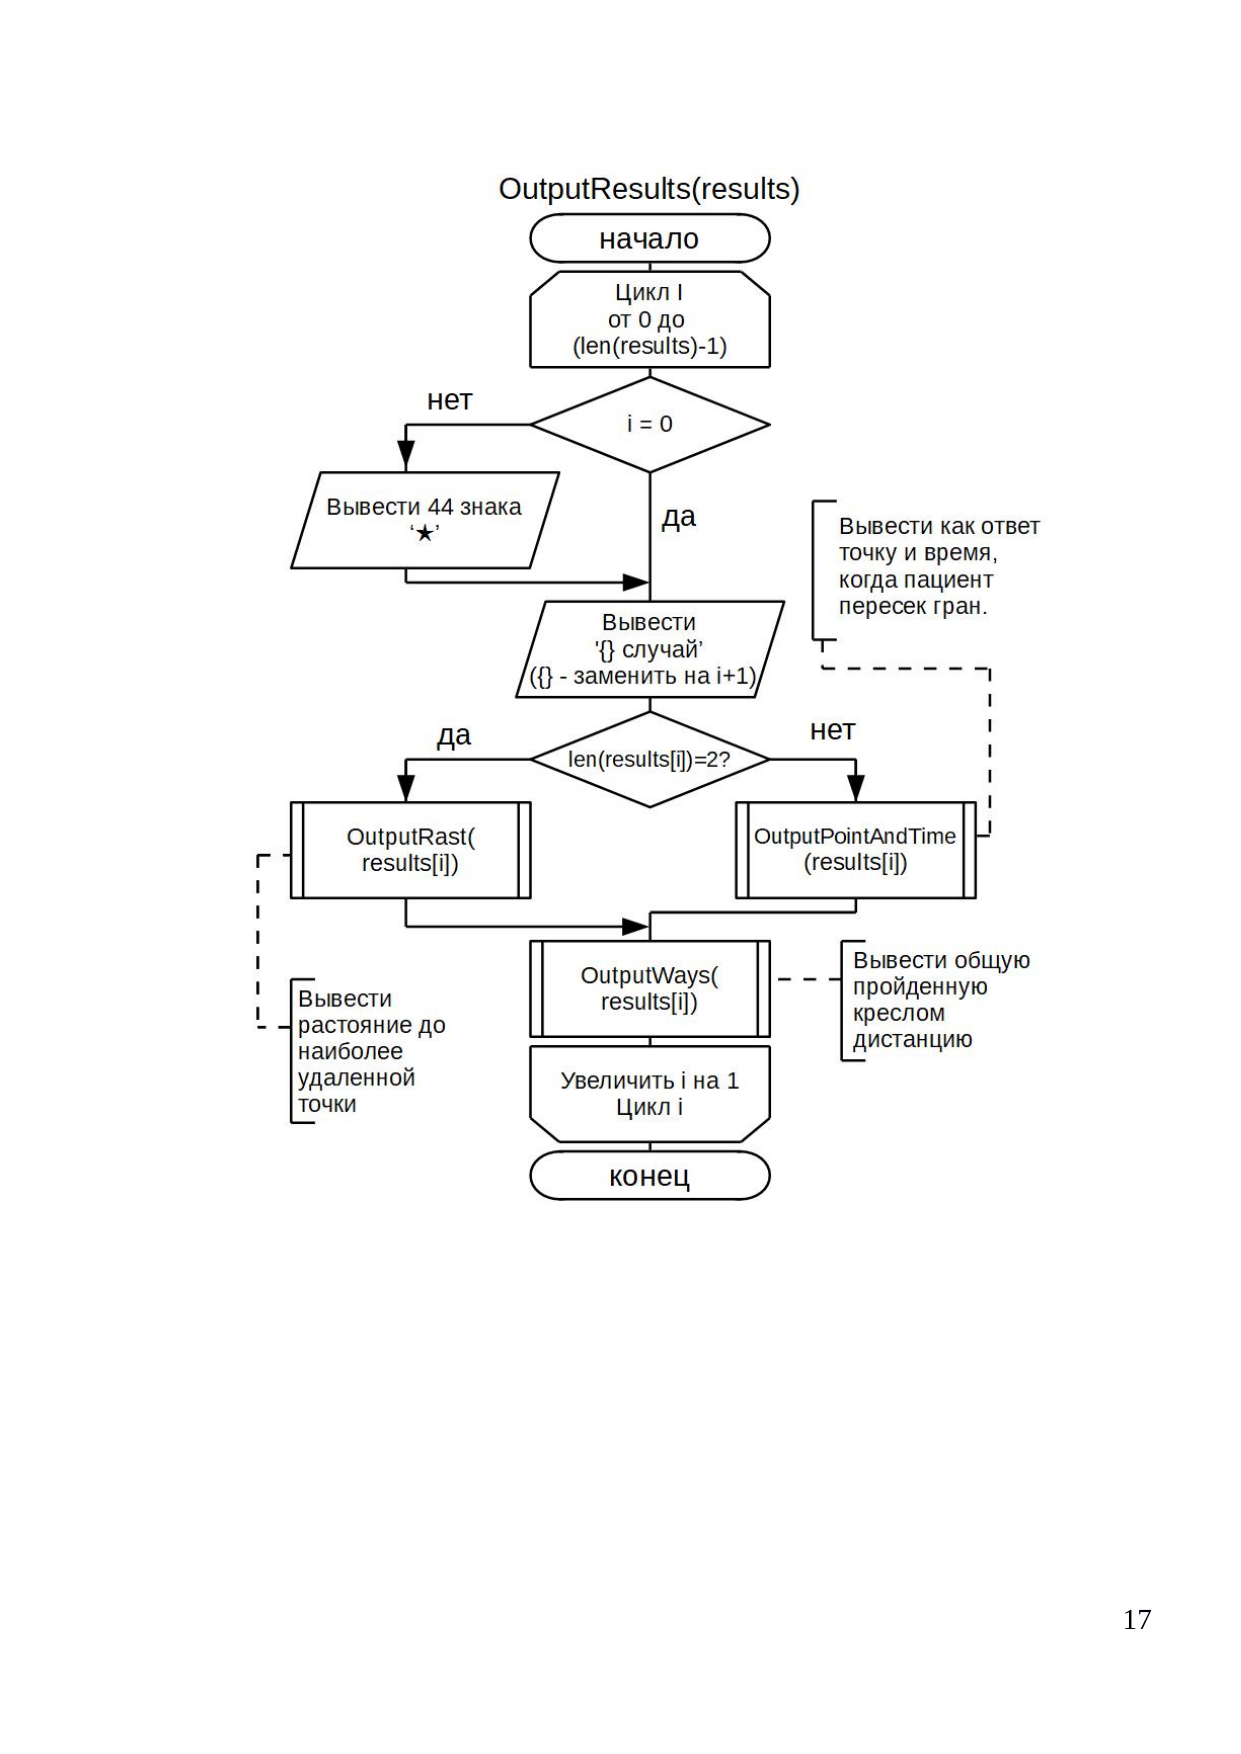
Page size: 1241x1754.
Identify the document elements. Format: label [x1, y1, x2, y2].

picture [147, 118, 1152, 1538]
